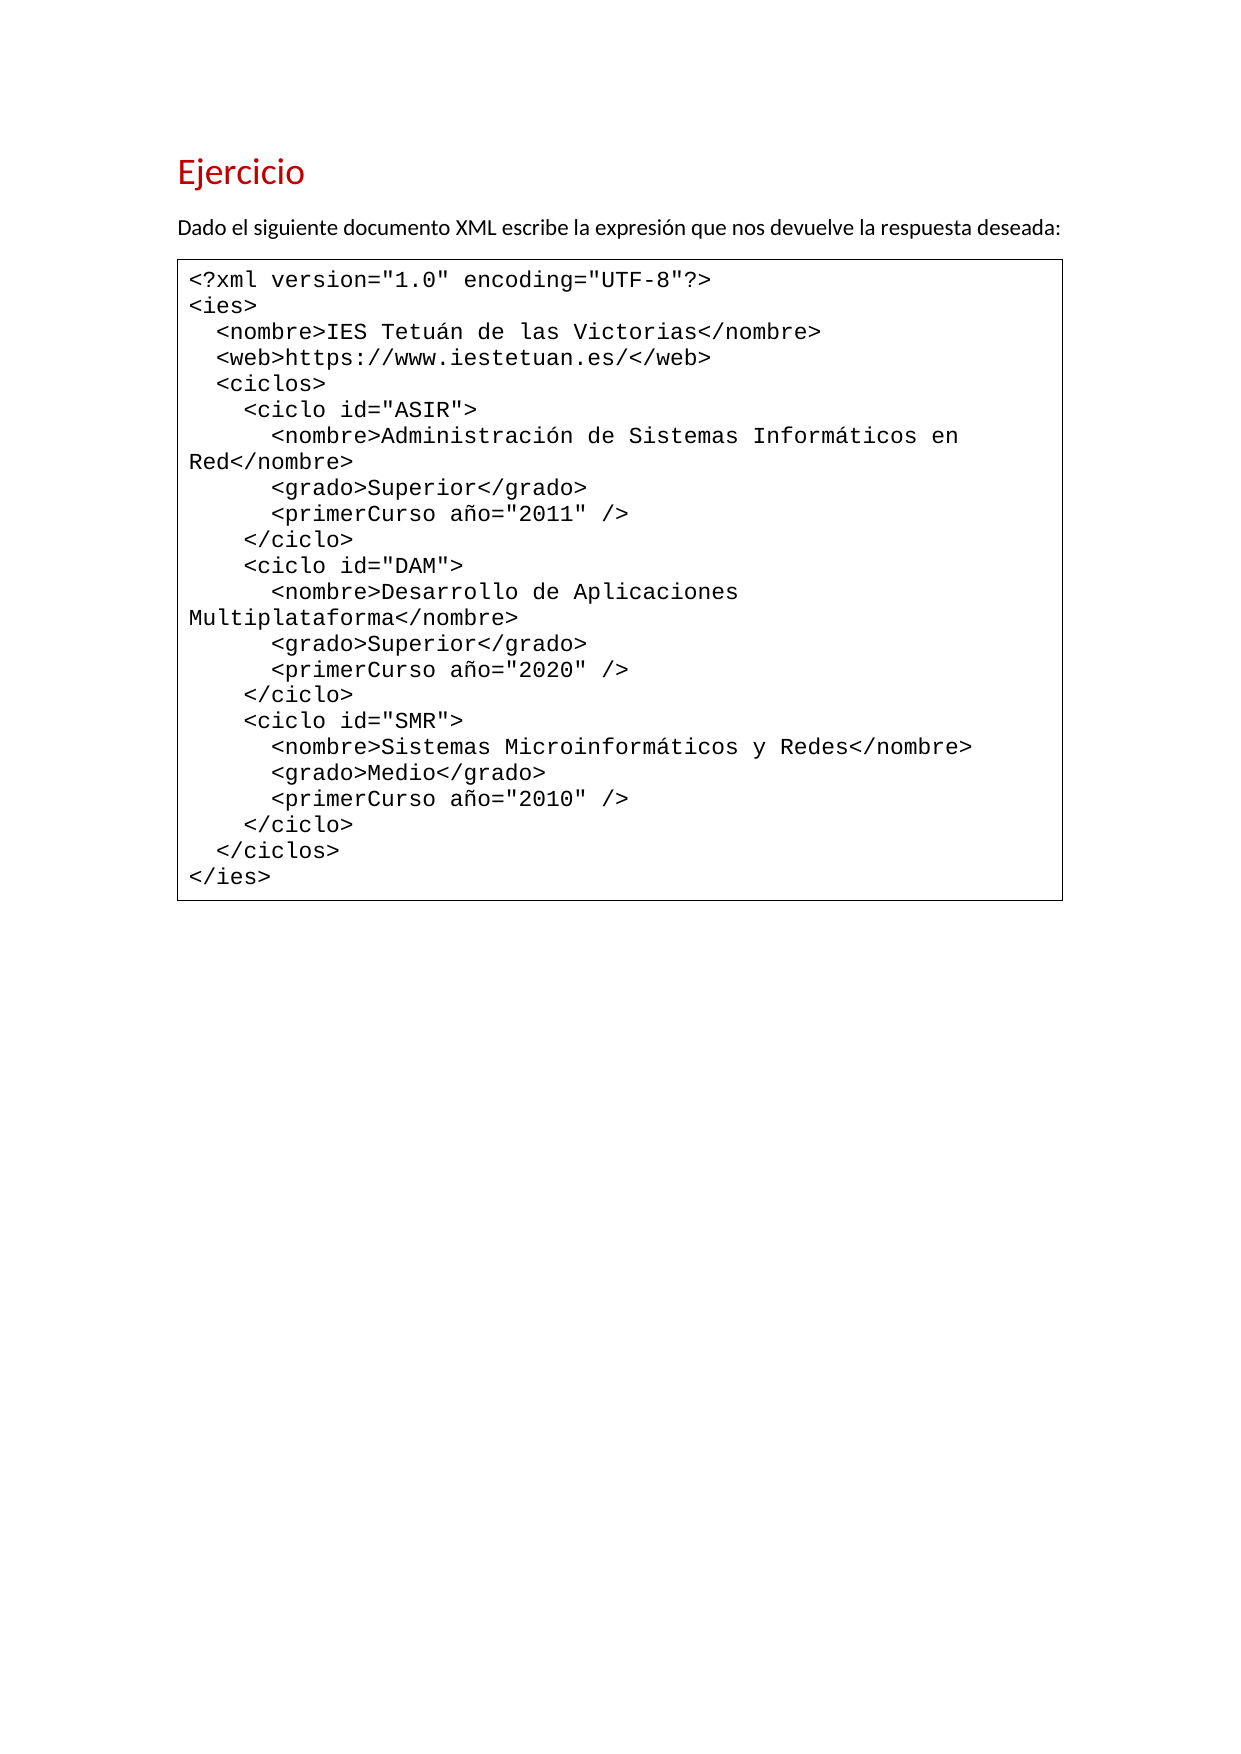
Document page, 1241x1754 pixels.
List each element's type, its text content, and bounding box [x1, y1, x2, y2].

table_header <?xml version="1.0" encoding="UTF-8"?> <ies> <nombre>IES Tetuán de las Victorias</nombre> <web>https://www.iestetuan.es/</web> <ciclos> <ciclo id="ASIR"> <nombre>Administración de Sistemas Informáticos en Red</nombre> <grado>Superior</grado> <primerCurso año="2011" /> </ciclo> <ciclo id="DAM"> <nombre>Desarrollo de Aplicaciones Multiplataforma</nombre> <grado>Superior</grado> <primerCurso año="2020" /> </ciclo> <ciclo id="SMR"> <nombre>Sistemas Microinformáticos y Redes</nombre> <grado>Medio</grado> <primerCurso año="2010" /> </ciclo> </ciclos> </ies> [178, 260, 1062, 900]
text Dado el siguiente documento XML escribe la expresión que nos devuelve la respuesta deseada: [177, 213, 1063, 241]
text Ejercicio [177, 148, 1063, 193]
